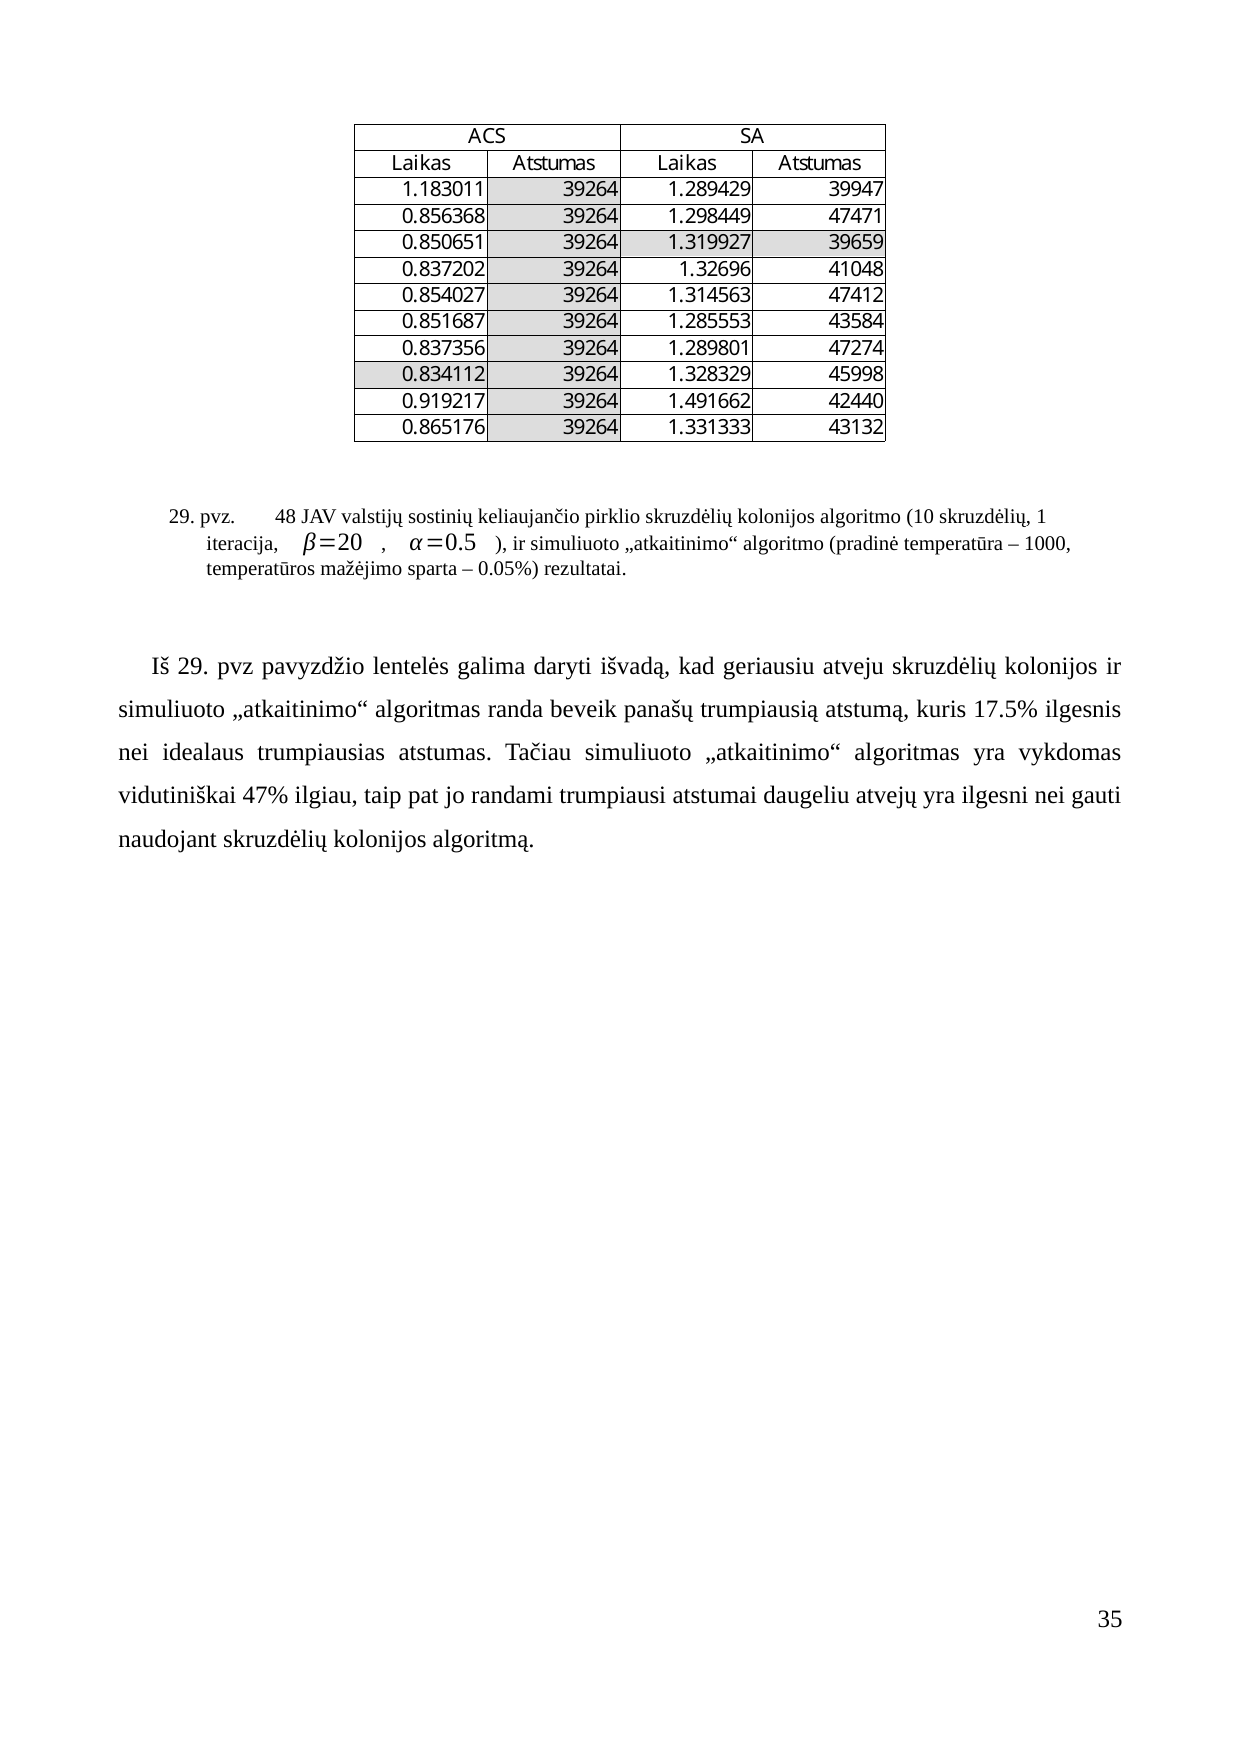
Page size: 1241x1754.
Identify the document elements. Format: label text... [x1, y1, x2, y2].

table_header [119, 118, 1122, 486]
table_cell 48 JAV valstijų sostinių keliaujančio pirklio skruzdėlių kolonijos algoritmo (10 skruzdėlių, 1 iteracija, , ), ir simuliuoto „atkaitinimo“ algoritmo (pradinė temperatūra – 1000, temperatūros mažėjimo sparta – 0.05%) rezultatai. [119, 486, 1122, 598]
text Iš 29 pavyzdžio lentelės galima daryti išvadą, kad geriausiu atveju skruzdėlių kolonijos ir simuliuoto „atkaitinimo“ algoritmas randa beveik panašų trumpiausią atstumą, kuris 17.5% ilgesnis nei idealaus trumpiausias atstumas. Tačiau simuliuoto „atkaitinimo“ algoritmas yra vykdomas vidutiniškai 47% ilgiau, taip pat jo randami trumpiausi atstumai daugeliu atvejų yra ilgesni nei gauti naudojant skruzdėlių kolonijos algoritmą. [118, 651, 1122, 852]
